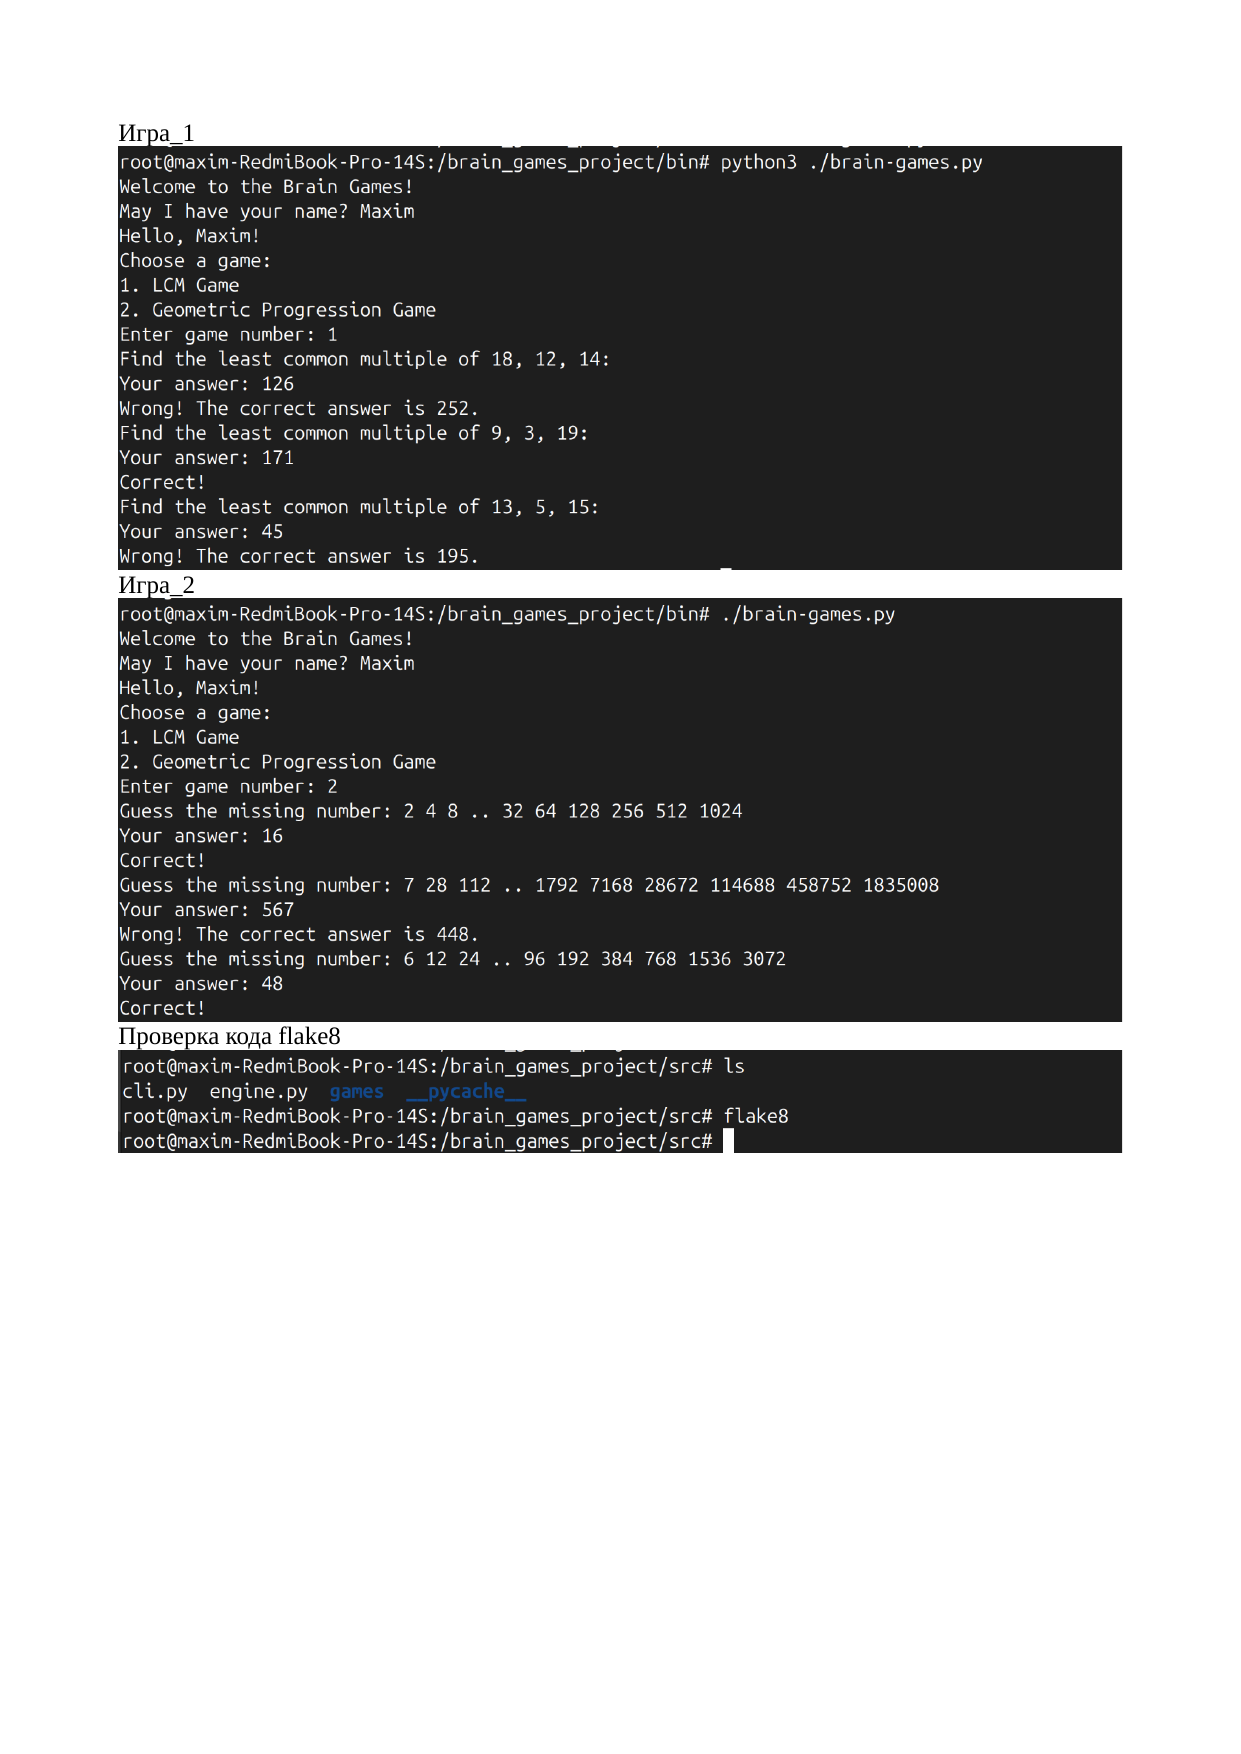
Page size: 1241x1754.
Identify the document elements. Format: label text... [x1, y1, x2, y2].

text Игра_2 [118, 570, 1122, 598]
picture [118, 146, 1123, 570]
picture [118, 598, 1123, 1022]
text Игра_1 [118, 118, 1122, 146]
picture [118, 1050, 1123, 1153]
text Проверка кода flake8 [118, 1022, 1122, 1050]
